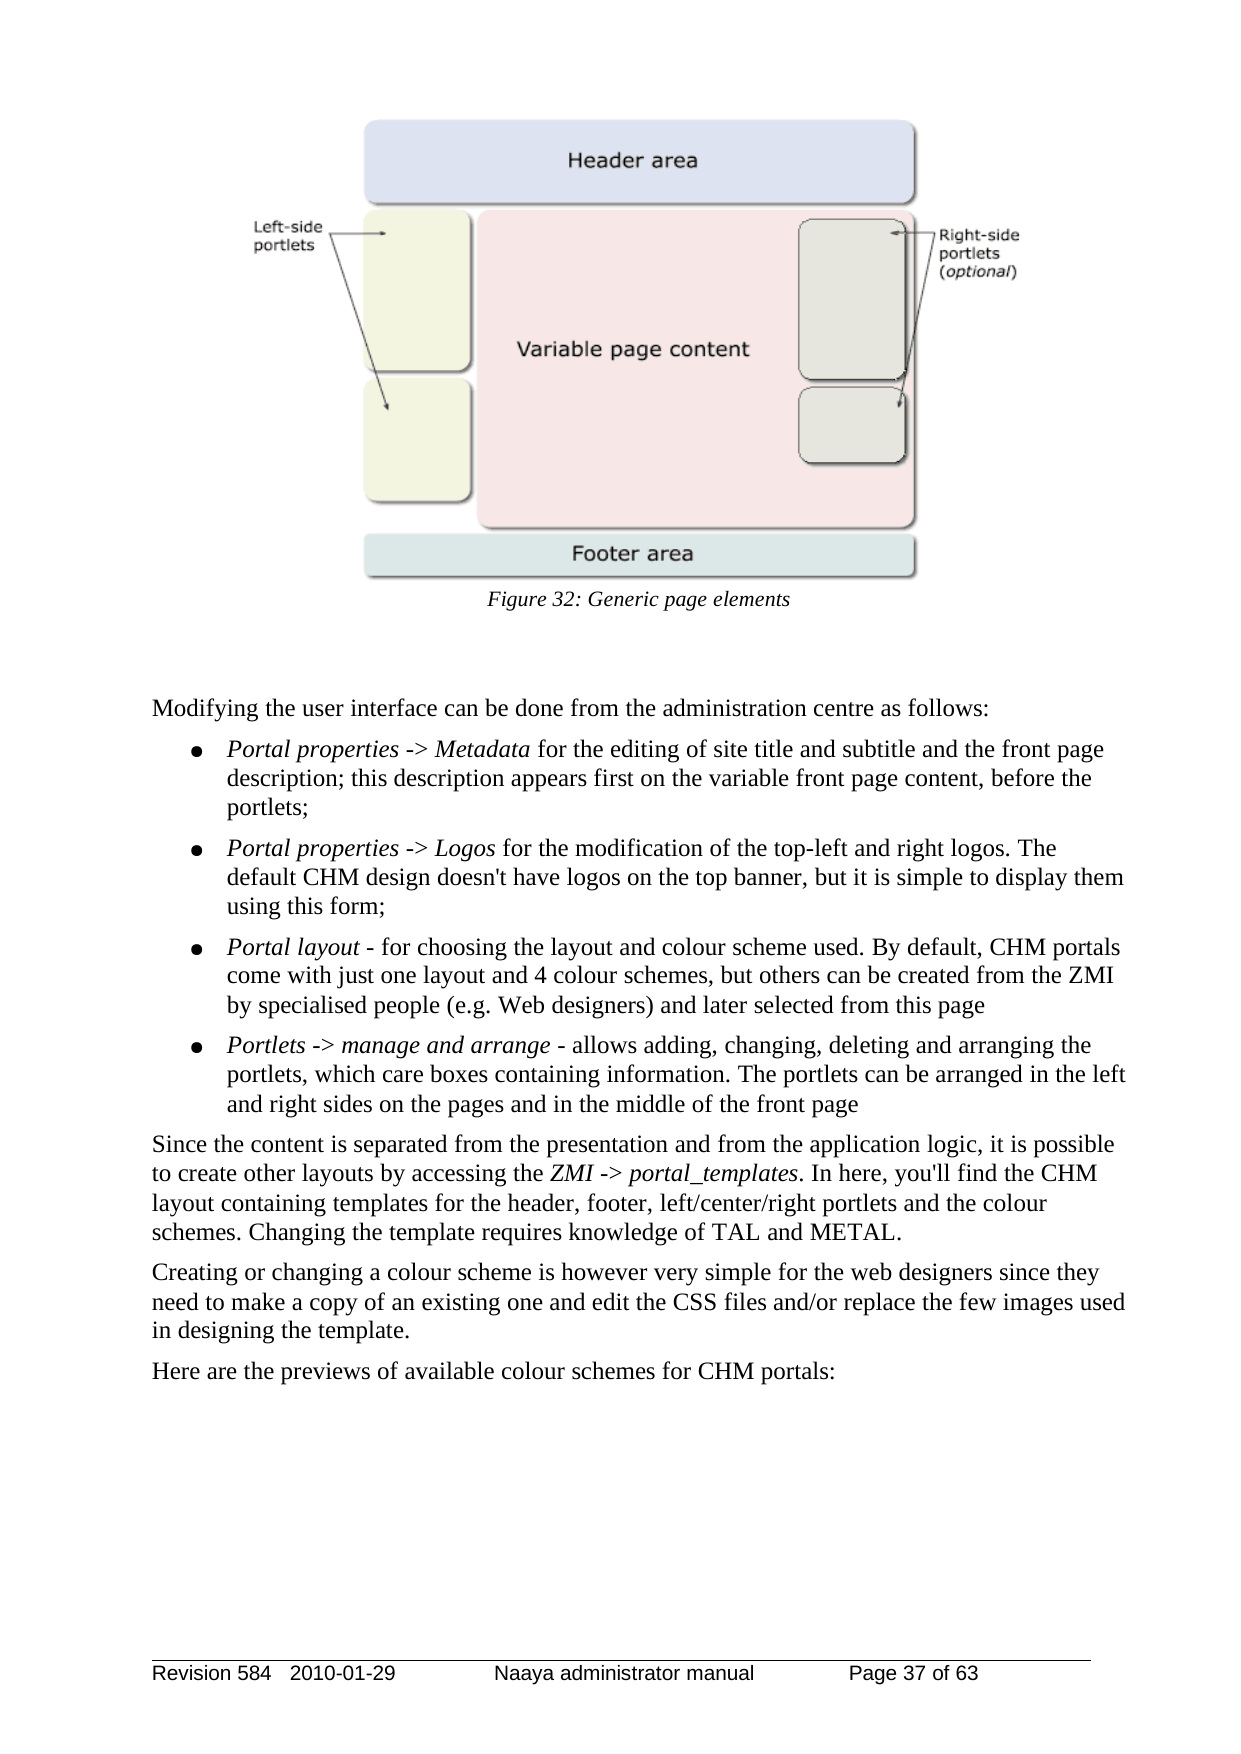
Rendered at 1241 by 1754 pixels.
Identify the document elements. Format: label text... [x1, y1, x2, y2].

text Figure 32: Generic page elements [241, 586, 1038, 611]
list Portal properties -> Metadata for the editing of site title and subtitle and the front page description; this description appears first on the variable front page content, before the portlets; [189, 733, 1128, 821]
list Portlets -> manage and arrange - allows adding, changing, deleting and arranging the portlets, which care boxes containing information. The portlets can be arranged in the left and right sides on the pages and in the middle of the front page [189, 1030, 1128, 1117]
list Portal properties -> Logos for the modification of the top-left and right logos. The default CHM design doesn't have logos on the top banner, but it is simple to display them using this form; [189, 832, 1128, 919]
text Here are the previews of available colour schemes for CHM portals: [152, 1356, 1128, 1385]
text Creating or changing a colour scheme is however very simple for the web designers since they need to make a copy of an existing one and edit the CSS files and/or replace the few images used in designing the template. [152, 1257, 1128, 1344]
text Modifying the user interface can be done from the administration centre as follows: [152, 693, 1128, 722]
text Since the content is separated from the presentation and from the application logic, it is possible to create other layouts by accessing the ZMI -> portal_templates. In here, you'll find the CHM layout containing templates for the header, footer, left/center/right portlets and the colour schemes. Changing the template requires knowledge of TAL and METAL. [152, 1129, 1128, 1246]
list Portal layout - for choosing the layout and colour scheme used. By default, CHM portals come with just one layout and 4 colour schemes, but others can be created from the ZMI by specialised people (e.g. Web designers) and later selected from this page [189, 931, 1128, 1018]
